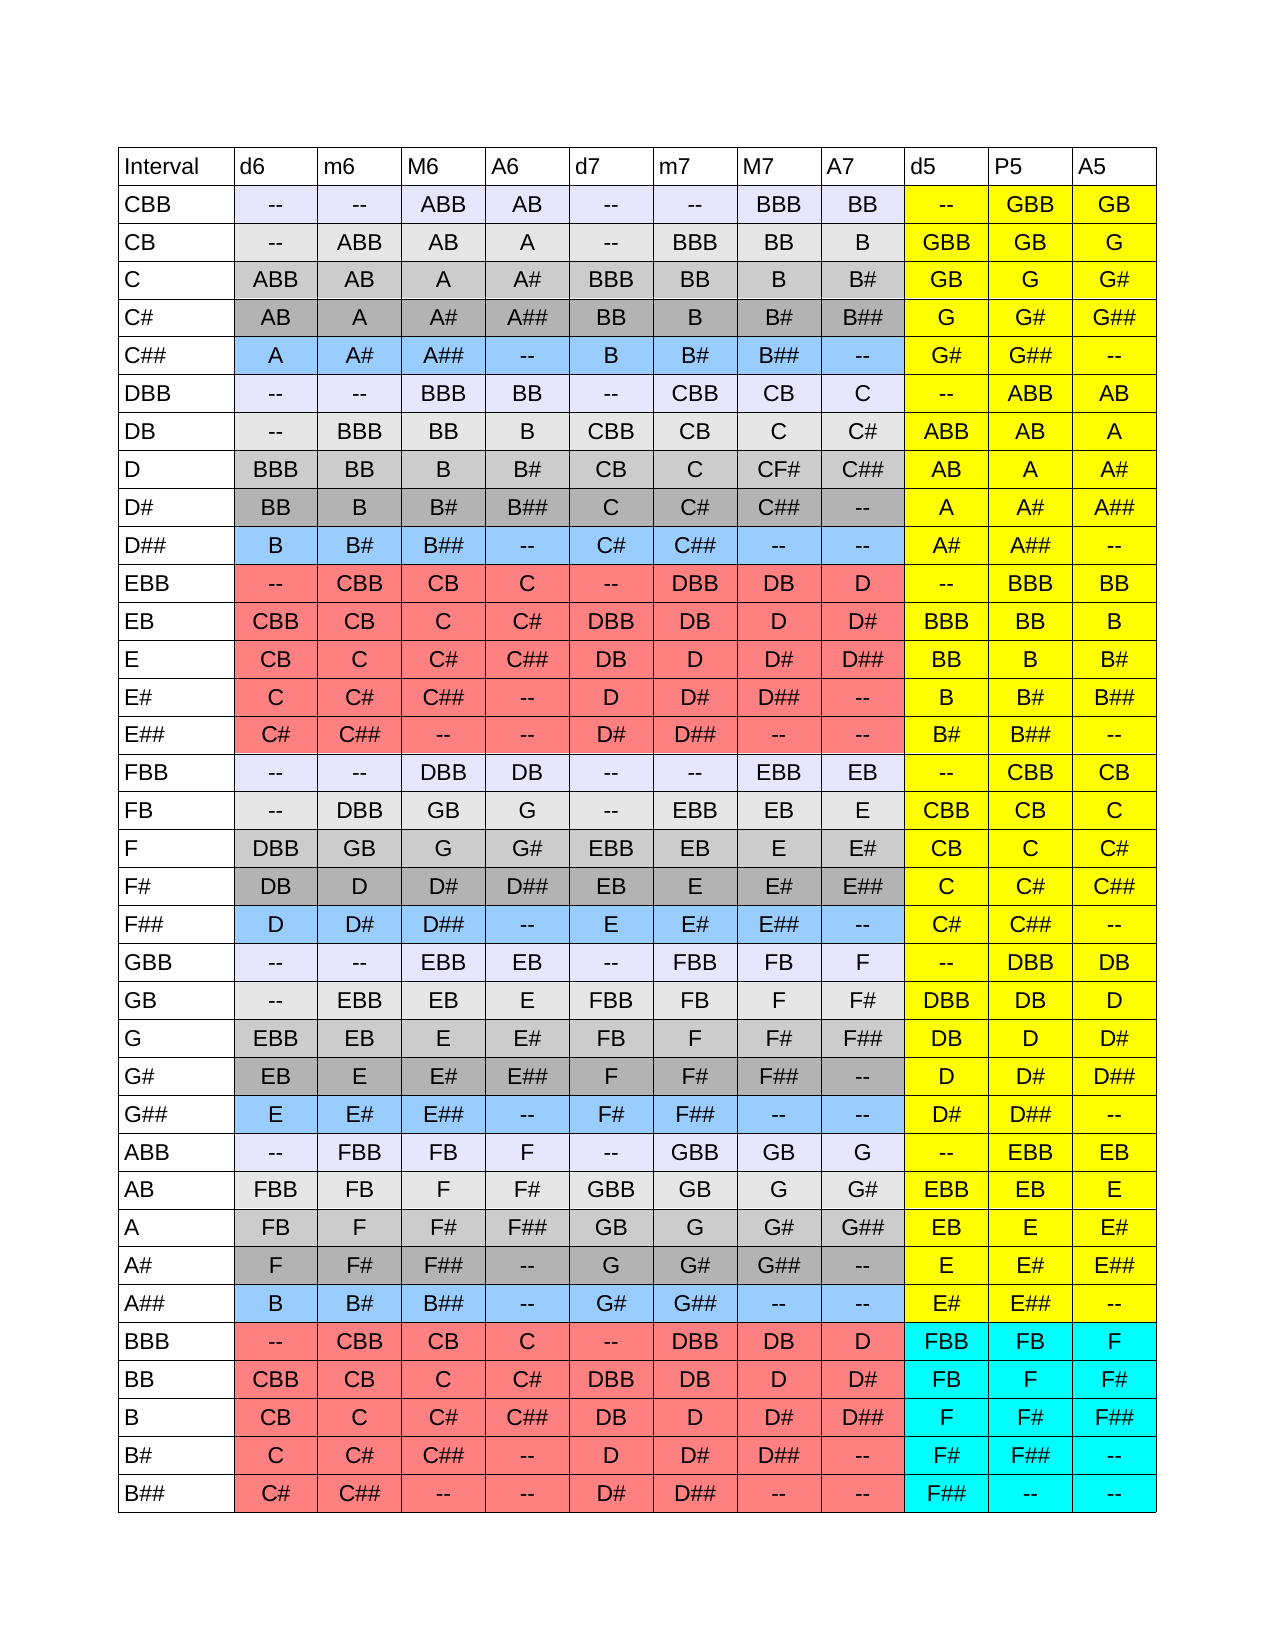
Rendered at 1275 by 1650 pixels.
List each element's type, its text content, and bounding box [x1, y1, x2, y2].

table_cell -- [235, 982, 317, 1019]
table_cell ABB [905, 413, 988, 450]
table_cell -- [402, 717, 485, 753]
table_cell D# [402, 868, 485, 905]
table_cell EB [738, 792, 821, 829]
table_cell F [654, 1020, 737, 1057]
table_cell -- [738, 1285, 821, 1322]
table_cell C [1073, 792, 1156, 829]
table_cell B## [989, 717, 1072, 753]
table_cell B [989, 641, 1072, 678]
table_cell F [486, 1134, 569, 1171]
table_cell E# [738, 868, 821, 905]
table_cell BBB [318, 413, 401, 450]
table_cell GBB [654, 1134, 737, 1171]
table_cell D# [738, 1399, 821, 1436]
table_cell F [235, 1247, 317, 1284]
table_cell F## [119, 906, 234, 943]
table_cell EB [905, 1210, 988, 1246]
table_cell BB [905, 641, 988, 678]
table_cell A# [1073, 451, 1156, 488]
table_cell E [235, 1096, 317, 1133]
table_cell D## [822, 641, 904, 678]
table_cell F## [486, 1210, 569, 1246]
table_cell G## [989, 337, 1072, 374]
table_cell C [318, 1399, 401, 1436]
table_cell B## [738, 337, 821, 374]
table_header Interval [119, 148, 234, 185]
table_cell GB [738, 1134, 821, 1171]
table_cell -- [822, 1437, 904, 1474]
table_cell G [905, 300, 988, 336]
table_header A7 [822, 148, 904, 185]
table_cell C## [989, 906, 1072, 943]
table_cell B## [822, 300, 904, 336]
table_cell -- [905, 186, 988, 223]
table_cell FBB [570, 982, 653, 1019]
table_cell B [486, 413, 569, 450]
table_cell -- [738, 1475, 821, 1512]
table_cell ABB [235, 262, 317, 298]
table_cell CBB [905, 792, 988, 829]
table_cell FBB [119, 755, 234, 791]
table_cell -- [1073, 527, 1156, 564]
table_cell FB [119, 792, 234, 829]
table_cell B [738, 262, 821, 298]
table_cell F# [822, 982, 904, 1019]
table_cell D# [905, 1096, 988, 1133]
table_cell C## [318, 717, 401, 753]
table_cell D## [1073, 1058, 1156, 1095]
table_cell -- [235, 1323, 317, 1360]
table_cell E# [1073, 1210, 1156, 1246]
table_cell G# [570, 1285, 653, 1322]
table_cell D# [822, 603, 904, 640]
table_cell DBB [119, 375, 234, 412]
table_cell GB [654, 1172, 737, 1208]
table_cell B# [822, 262, 904, 298]
table_header d7 [570, 148, 653, 185]
table_cell F# [570, 1096, 653, 1133]
table_cell C## [654, 527, 737, 564]
table_cell DBB [318, 792, 401, 829]
table_cell EB [822, 755, 904, 791]
table_cell C# [402, 641, 485, 678]
table_cell FB [570, 1020, 653, 1057]
table_cell A## [1073, 489, 1156, 526]
table_cell E## [119, 717, 234, 753]
table_cell BBB [738, 186, 821, 223]
table_cell CB [119, 224, 234, 261]
table_cell F## [1073, 1399, 1156, 1436]
table_cell C# [235, 717, 317, 753]
table_cell -- [822, 1475, 904, 1512]
table_cell E [119, 641, 234, 678]
table_cell C [318, 641, 401, 678]
table_cell BB [486, 375, 569, 412]
table_cell F## [822, 1020, 904, 1057]
table_cell E# [402, 1058, 485, 1095]
table_cell B [235, 1285, 317, 1322]
table_cell G# [989, 300, 1072, 336]
table_header d5 [905, 148, 988, 185]
table_cell CB [738, 375, 821, 412]
table_cell D [570, 679, 653, 716]
table_cell E [486, 982, 569, 1019]
table_cell C## [119, 337, 234, 374]
table_cell -- [486, 1247, 569, 1284]
table_cell BBB [402, 375, 485, 412]
table_cell G [570, 1247, 653, 1284]
table_cell C# [318, 679, 401, 716]
table_cell B# [318, 1285, 401, 1322]
table_cell -- [822, 527, 904, 564]
table_cell -- [1073, 1285, 1156, 1322]
table_cell -- [654, 755, 737, 791]
table_cell G [822, 1134, 904, 1171]
table_cell EB [119, 603, 234, 640]
table_cell -- [318, 755, 401, 791]
table_cell C# [570, 527, 653, 564]
table_cell -- [486, 679, 569, 716]
table_cell E# [654, 906, 737, 943]
table_cell GB [989, 224, 1072, 261]
table_cell EBB [318, 982, 401, 1019]
table_cell B## [402, 527, 485, 564]
table_cell -- [738, 717, 821, 753]
table_cell EBB [905, 1172, 988, 1208]
table_cell C## [486, 641, 569, 678]
table_cell BB [235, 489, 317, 526]
table_cell E# [822, 830, 904, 867]
table_cell D## [654, 717, 737, 753]
table_header m6 [318, 148, 401, 185]
table_cell CF# [738, 451, 821, 488]
table_cell A# [402, 300, 485, 336]
table_cell E## [486, 1058, 569, 1095]
table_cell FBB [318, 1134, 401, 1171]
table_cell BB [318, 451, 401, 488]
table_cell -- [570, 565, 653, 602]
table_cell E## [738, 906, 821, 943]
table_cell EBB [119, 565, 234, 602]
table_cell EBB [654, 792, 737, 829]
table_cell BBB [654, 224, 737, 261]
table_cell C## [318, 1475, 401, 1512]
table_cell DB [905, 1020, 988, 1057]
table_cell C## [402, 1437, 485, 1474]
table_cell B## [402, 1285, 485, 1322]
table_cell F## [654, 1096, 737, 1133]
table_cell G [119, 1020, 234, 1057]
table_cell C## [486, 1399, 569, 1436]
table_cell -- [905, 565, 988, 602]
table_cell DB [486, 755, 569, 791]
table_cell C [738, 413, 821, 450]
table_cell A [318, 300, 401, 336]
table_cell BBB [119, 1323, 234, 1360]
table_cell D# [119, 489, 234, 526]
table_cell B# [402, 489, 485, 526]
table_cell BBB [989, 565, 1072, 602]
table_cell D## [486, 868, 569, 905]
table_cell CBB [119, 186, 234, 223]
table_cell D# [989, 1058, 1072, 1095]
table_cell CBB [318, 565, 401, 602]
table_cell -- [905, 944, 988, 981]
table_cell AB [1073, 375, 1156, 412]
table_cell D [119, 451, 234, 488]
table_cell C [402, 1361, 485, 1398]
table_cell G [738, 1172, 821, 1208]
table_cell -- [235, 375, 317, 412]
table_cell F [402, 1172, 485, 1208]
table_cell A [235, 337, 317, 374]
table_cell -- [486, 1285, 569, 1322]
table_cell -- [905, 1134, 988, 1171]
table_cell CBB [654, 375, 737, 412]
table_cell F# [402, 1210, 485, 1246]
table_cell D# [570, 717, 653, 753]
table_cell F [570, 1058, 653, 1095]
table_cell DB [570, 1399, 653, 1436]
table_cell DBB [905, 982, 988, 1019]
table_cell E [738, 830, 821, 867]
table_cell A [402, 262, 485, 298]
table_cell G# [822, 1172, 904, 1208]
table_cell DBB [989, 944, 1072, 981]
table_cell D# [654, 679, 737, 716]
table_cell -- [235, 565, 317, 602]
table_cell GB [318, 830, 401, 867]
table_cell BB [989, 603, 1072, 640]
table_cell B# [119, 1437, 234, 1474]
table_cell D## [989, 1096, 1072, 1133]
table_cell G## [119, 1096, 234, 1133]
table_cell BBB [235, 451, 317, 488]
table_cell F [738, 982, 821, 1019]
table_cell CBB [235, 1361, 317, 1398]
table_cell GBB [989, 186, 1072, 223]
table_cell E [1073, 1172, 1156, 1208]
table_cell D# [822, 1361, 904, 1398]
table_cell -- [570, 375, 653, 412]
table_cell -- [822, 1247, 904, 1284]
table_cell G [654, 1210, 737, 1246]
table_cell G# [119, 1058, 234, 1095]
table_cell EBB [235, 1020, 317, 1057]
table_cell B## [119, 1475, 234, 1512]
table_cell -- [402, 1475, 485, 1512]
table_cell C# [1073, 830, 1156, 867]
table_cell -- [822, 906, 904, 943]
table_cell GB [1073, 186, 1156, 223]
table_cell AB [402, 224, 485, 261]
table_cell C## [738, 489, 821, 526]
table_cell -- [486, 527, 569, 564]
table_cell F# [654, 1058, 737, 1095]
table_cell D## [119, 527, 234, 564]
table_cell C# [119, 300, 234, 336]
table_cell B [402, 451, 485, 488]
table_cell E [905, 1247, 988, 1284]
table_cell E# [989, 1247, 1072, 1284]
table_cell DB [654, 603, 737, 640]
table_cell -- [1073, 337, 1156, 374]
table_cell EB [235, 1058, 317, 1095]
table_header d6 [235, 148, 317, 185]
table_cell D [738, 1361, 821, 1398]
table_cell B# [989, 679, 1072, 716]
table_cell B [822, 224, 904, 261]
table_cell FB [318, 1172, 401, 1208]
table_cell B# [1073, 641, 1156, 678]
table_cell G# [738, 1210, 821, 1246]
table_cell BB [738, 224, 821, 261]
table_cell AB [119, 1172, 234, 1208]
table_cell -- [486, 1475, 569, 1512]
table_header M7 [738, 148, 821, 185]
table_cell D [738, 603, 821, 640]
table_cell B [119, 1399, 234, 1436]
table_cell CBB [318, 1323, 401, 1360]
table_cell D# [318, 906, 401, 943]
table_cell AB [235, 300, 317, 336]
table_cell GBB [119, 944, 234, 981]
table_cell G## [1073, 300, 1156, 336]
table_cell DB [235, 868, 317, 905]
table_cell -- [822, 717, 904, 753]
table_cell -- [822, 489, 904, 526]
table_cell C [989, 830, 1072, 867]
table_cell BBB [570, 262, 653, 298]
table_cell F## [738, 1058, 821, 1095]
table_cell F# [1073, 1361, 1156, 1398]
table_cell FBB [235, 1172, 317, 1208]
table_cell -- [822, 337, 904, 374]
table_cell AB [989, 413, 1072, 450]
table_cell FB [402, 1134, 485, 1171]
table_cell ABB [989, 375, 1072, 412]
table_cell B## [1073, 679, 1156, 716]
table_cell -- [989, 1475, 1072, 1512]
table_cell C [235, 1437, 317, 1474]
table_cell EBB [738, 755, 821, 791]
table_cell -- [235, 944, 317, 981]
table_cell A# [318, 337, 401, 374]
table_cell DBB [654, 1323, 737, 1360]
table_cell CB [318, 1361, 401, 1398]
table_cell DBB [654, 565, 737, 602]
table_cell EB [402, 982, 485, 1019]
table_cell D [235, 906, 317, 943]
table_cell A [989, 451, 1072, 488]
table_cell A# [989, 489, 1072, 526]
table_header A5 [1073, 148, 1156, 185]
table_cell DBB [235, 830, 317, 867]
table_cell C [402, 603, 485, 640]
table_cell D# [570, 1475, 653, 1512]
table_cell CB [235, 1399, 317, 1436]
table_cell B# [486, 451, 569, 488]
table_cell A## [486, 300, 569, 336]
table_cell -- [235, 413, 317, 450]
table_cell DB [570, 641, 653, 678]
table_cell DBB [570, 1361, 653, 1398]
table_cell EBB [570, 830, 653, 867]
table_cell F# [989, 1399, 1072, 1436]
table_cell DB [738, 565, 821, 602]
table_cell B# [318, 527, 401, 564]
table_cell DB [989, 982, 1072, 1019]
table_cell -- [905, 755, 988, 791]
table_cell BB [570, 300, 653, 336]
table_cell CB [570, 451, 653, 488]
table_cell D## [402, 906, 485, 943]
table_cell CBB [570, 413, 653, 450]
table_cell C## [1073, 868, 1156, 905]
table_cell FB [738, 944, 821, 981]
table_cell AB [486, 186, 569, 223]
table_cell C# [402, 1399, 485, 1436]
table_cell C [570, 489, 653, 526]
table_cell CB [402, 565, 485, 602]
table_cell E## [402, 1096, 485, 1133]
table_cell AB [905, 451, 988, 488]
table_cell D# [654, 1437, 737, 1474]
table_cell -- [738, 1096, 821, 1133]
table_cell C [486, 1323, 569, 1360]
table_cell -- [905, 375, 988, 412]
table_cell F [989, 1361, 1072, 1398]
table_cell D# [738, 641, 821, 678]
table_cell -- [570, 224, 653, 261]
table_cell -- [1073, 906, 1156, 943]
table_cell C# [486, 603, 569, 640]
table_cell -- [235, 1134, 317, 1171]
table_cell EB [989, 1172, 1072, 1208]
table_cell F# [318, 1247, 401, 1284]
table_cell D## [738, 679, 821, 716]
table_cell D [822, 565, 904, 602]
table_cell E [402, 1020, 485, 1057]
table_cell D [989, 1020, 1072, 1057]
table_cell C# [486, 1361, 569, 1398]
table_cell -- [486, 337, 569, 374]
table_cell D [822, 1323, 904, 1360]
table_cell -- [235, 755, 317, 791]
table_cell F [905, 1399, 988, 1436]
table_cell BB [402, 413, 485, 450]
table_cell F [822, 944, 904, 981]
table_cell -- [1073, 1437, 1156, 1474]
table_cell B [235, 527, 317, 564]
table_cell EB [570, 868, 653, 905]
table_cell -- [235, 224, 317, 261]
table_header m7 [654, 148, 737, 185]
table_cell D## [822, 1399, 904, 1436]
table_cell E [570, 906, 653, 943]
table_cell B [570, 337, 653, 374]
table_cell A# [905, 527, 988, 564]
table_cell EB [486, 944, 569, 981]
table_cell BB [119, 1361, 234, 1398]
table_cell G# [1073, 262, 1156, 298]
table_cell AB [318, 262, 401, 298]
table_cell C## [822, 451, 904, 488]
table_cell C# [989, 868, 1072, 905]
table_cell CB [654, 413, 737, 450]
table_cell C## [402, 679, 485, 716]
table_cell CB [318, 603, 401, 640]
table_cell -- [235, 186, 317, 223]
table_cell C# [905, 906, 988, 943]
table_cell DBB [570, 603, 653, 640]
table_cell CBB [235, 603, 317, 640]
table_cell -- [822, 1096, 904, 1133]
table_cell A# [119, 1247, 234, 1284]
table_header P5 [989, 148, 1072, 185]
table_cell F [1073, 1323, 1156, 1360]
table_cell GB [905, 262, 988, 298]
table_cell G# [654, 1247, 737, 1284]
table_cell B## [486, 489, 569, 526]
table_cell CBB [989, 755, 1072, 791]
table_cell A## [402, 337, 485, 374]
table_cell G [1073, 224, 1156, 261]
table_cell A# [486, 262, 569, 298]
table_cell B# [738, 300, 821, 336]
table_cell D [1073, 982, 1156, 1019]
table_cell -- [570, 186, 653, 223]
table_cell -- [1073, 1096, 1156, 1133]
table_cell BB [1073, 565, 1156, 602]
table_cell CB [235, 641, 317, 678]
table_cell -- [486, 717, 569, 753]
table_cell F [318, 1210, 401, 1246]
table_cell FB [989, 1323, 1072, 1360]
table_cell B# [654, 337, 737, 374]
table_cell D [318, 868, 401, 905]
table_cell F## [402, 1247, 485, 1284]
table_cell -- [570, 944, 653, 981]
table_cell BBB [905, 603, 988, 640]
table_cell ABB [318, 224, 401, 261]
table_cell C# [654, 489, 737, 526]
table_cell A## [989, 527, 1072, 564]
table_cell DB [738, 1323, 821, 1360]
table_cell F# [738, 1020, 821, 1057]
table_cell C [119, 262, 234, 298]
table_cell G [989, 262, 1072, 298]
table_cell -- [822, 1058, 904, 1095]
table_cell A [119, 1210, 234, 1246]
table_cell GB [119, 982, 234, 1019]
table_cell EB [1073, 1134, 1156, 1171]
table_cell GB [402, 792, 485, 829]
table_cell DB [119, 413, 234, 450]
table_cell CB [402, 1323, 485, 1360]
table_cell F# [905, 1437, 988, 1474]
table_header M6 [402, 148, 485, 185]
table_cell DB [1073, 944, 1156, 981]
table_cell -- [318, 186, 401, 223]
table_cell D [654, 1399, 737, 1436]
table_cell F## [989, 1437, 1072, 1474]
table_cell FBB [905, 1323, 988, 1360]
table_cell C# [822, 413, 904, 450]
table_cell C [235, 679, 317, 716]
table_cell -- [486, 1096, 569, 1133]
table_cell -- [738, 527, 821, 564]
table_cell EBB [402, 944, 485, 981]
table_cell A [1073, 413, 1156, 450]
table_cell E [989, 1210, 1072, 1246]
table_cell G [486, 792, 569, 829]
table_cell G# [486, 830, 569, 867]
table_cell C# [235, 1475, 317, 1512]
table_cell EB [318, 1020, 401, 1057]
table_cell DB [654, 1361, 737, 1398]
table_cell GB [570, 1210, 653, 1246]
table_cell B [654, 300, 737, 336]
table_cell A## [119, 1285, 234, 1322]
table_cell -- [486, 906, 569, 943]
table_cell F# [486, 1172, 569, 1208]
table_cell FBB [654, 944, 737, 981]
table_cell CB [905, 830, 988, 867]
table_cell A [486, 224, 569, 261]
table_cell B [905, 679, 988, 716]
table_cell E## [989, 1285, 1072, 1322]
table_cell E## [822, 868, 904, 905]
table_cell -- [654, 186, 737, 223]
table_cell DBB [402, 755, 485, 791]
table_cell B [1073, 603, 1156, 640]
table_cell G## [738, 1247, 821, 1284]
table_cell E [822, 792, 904, 829]
table_cell FB [235, 1210, 317, 1246]
table_cell -- [570, 792, 653, 829]
table_cell -- [318, 944, 401, 981]
table_cell G [402, 830, 485, 867]
table_header A6 [486, 148, 569, 185]
table_cell G## [654, 1285, 737, 1322]
table_cell D## [738, 1437, 821, 1474]
table_cell B# [905, 717, 988, 753]
table_cell E# [486, 1020, 569, 1057]
table_cell CB [1073, 755, 1156, 791]
table_cell E [318, 1058, 401, 1095]
table_cell -- [570, 1134, 653, 1171]
table_cell -- [822, 679, 904, 716]
table_cell C [654, 451, 737, 488]
table_cell BB [654, 262, 737, 298]
table_cell C [822, 375, 904, 412]
table_cell D [654, 641, 737, 678]
table_cell E## [1073, 1247, 1156, 1284]
table_cell FB [654, 982, 737, 1019]
table_cell F [119, 830, 234, 867]
table_cell C [486, 565, 569, 602]
table_cell CB [989, 792, 1072, 829]
table_cell G## [822, 1210, 904, 1246]
table_cell GBB [905, 224, 988, 261]
table_cell E# [119, 679, 234, 716]
table_cell E# [905, 1285, 988, 1322]
table_cell EB [654, 830, 737, 867]
table_cell F# [119, 868, 234, 905]
table_cell -- [1073, 717, 1156, 753]
table_cell -- [1073, 1475, 1156, 1512]
table_cell FB [905, 1361, 988, 1398]
table_cell EBB [989, 1134, 1072, 1171]
table_cell -- [486, 1437, 569, 1474]
table_cell -- [822, 1285, 904, 1322]
table_cell BB [822, 186, 904, 223]
table_cell G# [905, 337, 988, 374]
table_cell F## [905, 1475, 988, 1512]
table_cell -- [570, 755, 653, 791]
table_cell -- [318, 375, 401, 412]
table_cell C [905, 868, 988, 905]
table_cell ABB [402, 186, 485, 223]
table_cell E# [318, 1096, 401, 1133]
table_cell -- [235, 792, 317, 829]
table_cell A [905, 489, 988, 526]
table_cell C# [318, 1437, 401, 1474]
table_cell D# [1073, 1020, 1156, 1057]
table_cell B [318, 489, 401, 526]
table_cell D [570, 1437, 653, 1474]
table_cell E [654, 868, 737, 905]
table_cell D [905, 1058, 988, 1095]
table_cell -- [570, 1323, 653, 1360]
table_cell GBB [570, 1172, 653, 1208]
table_cell ABB [119, 1134, 234, 1171]
table_cell D## [654, 1475, 737, 1512]
